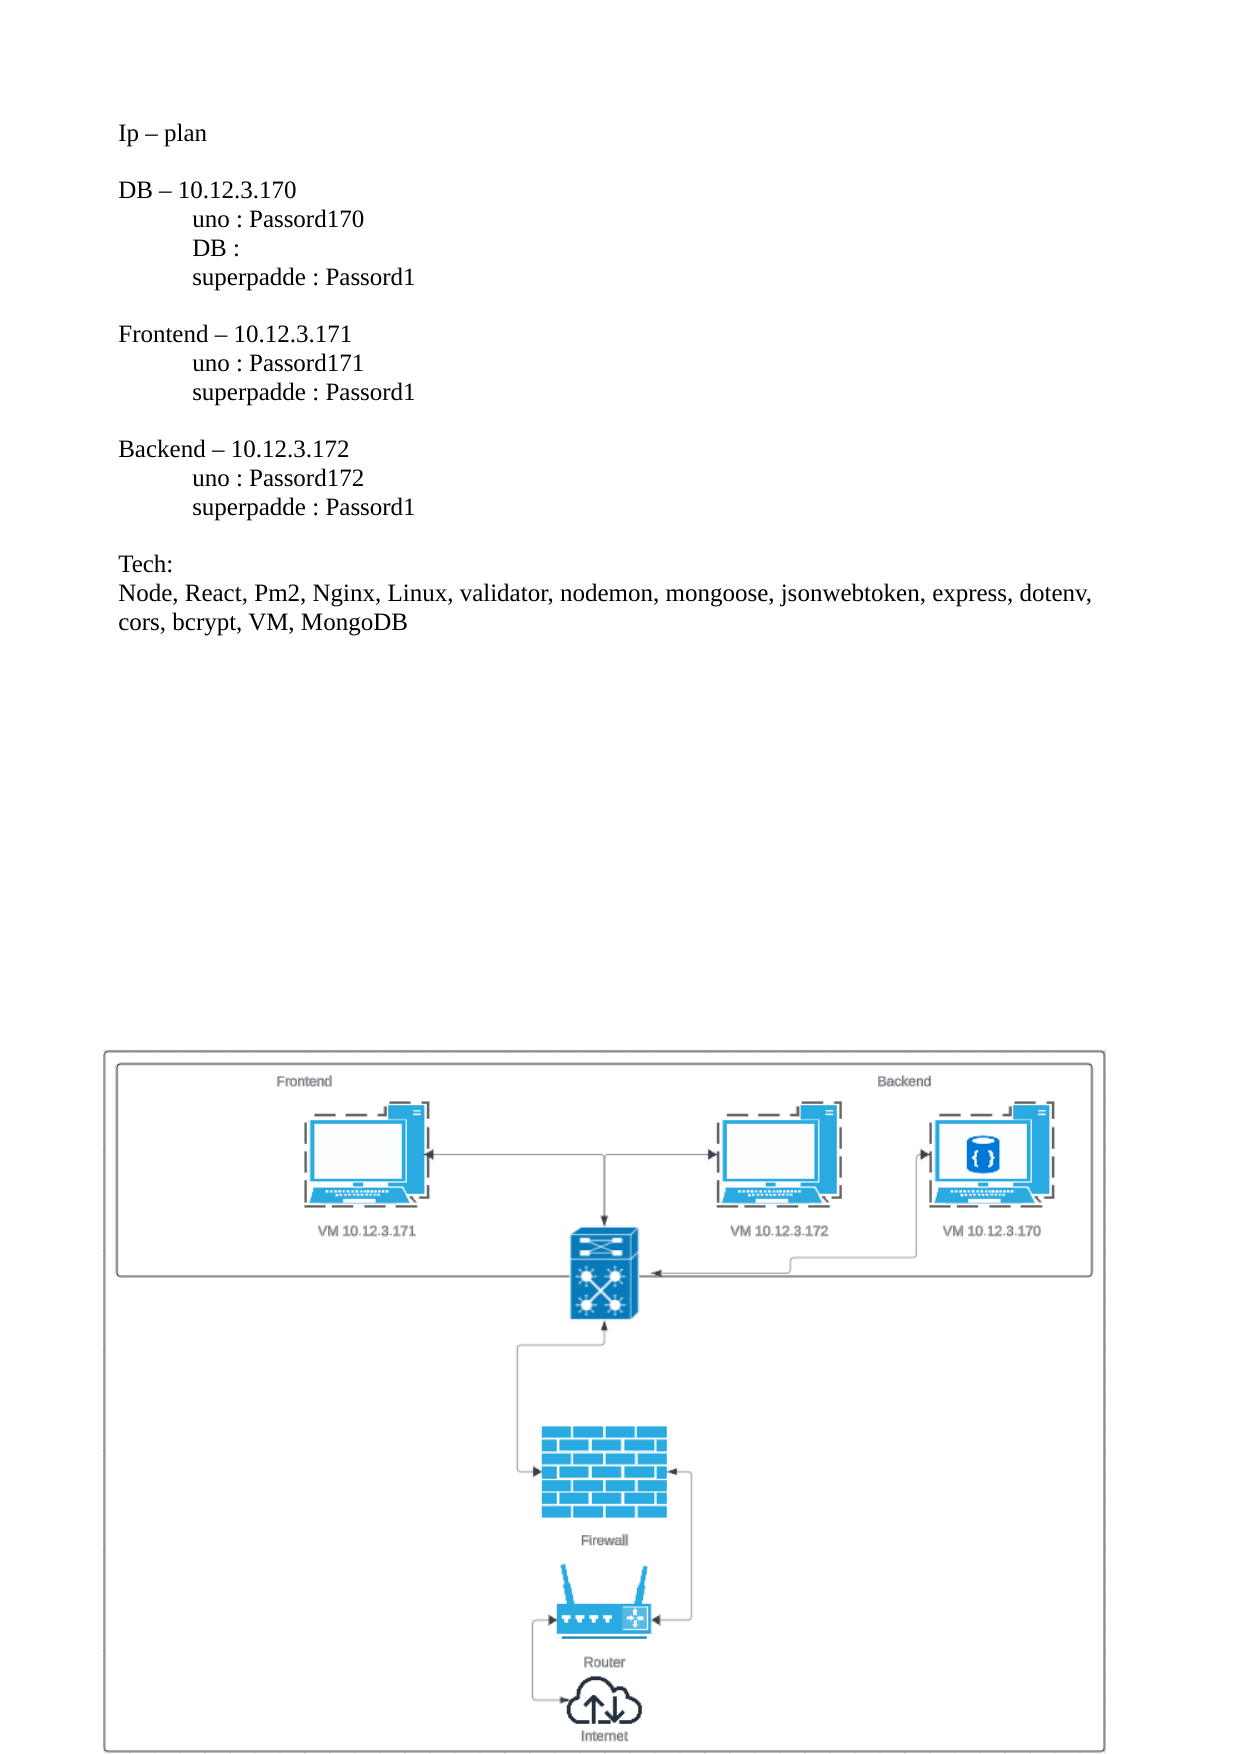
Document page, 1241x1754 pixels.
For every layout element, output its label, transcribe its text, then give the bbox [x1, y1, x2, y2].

text DB : superpadde : Passord1 [118, 233, 1122, 291]
text uno : Passord171 [118, 348, 1122, 377]
text superpadde : Passord1 [118, 492, 1122, 521]
text Ip – plan [118, 118, 1122, 147]
text Tech: Node, React, Pm2, Nginx, Linux, validator, nodemon, mongoose, jsonwebtoken, express, dotenv, cors, bcrypt, VM, MongoDB [118, 549, 1122, 636]
text Backend – 10.12.3.172 uno : Passord172 [118, 434, 1122, 492]
text DB – 10.12.3.170 uno : Passord170 [118, 176, 1122, 233]
text Frontend – 10.12.3.171 [118, 319, 1122, 348]
text superpadde : Passord1 [118, 377, 1122, 406]
